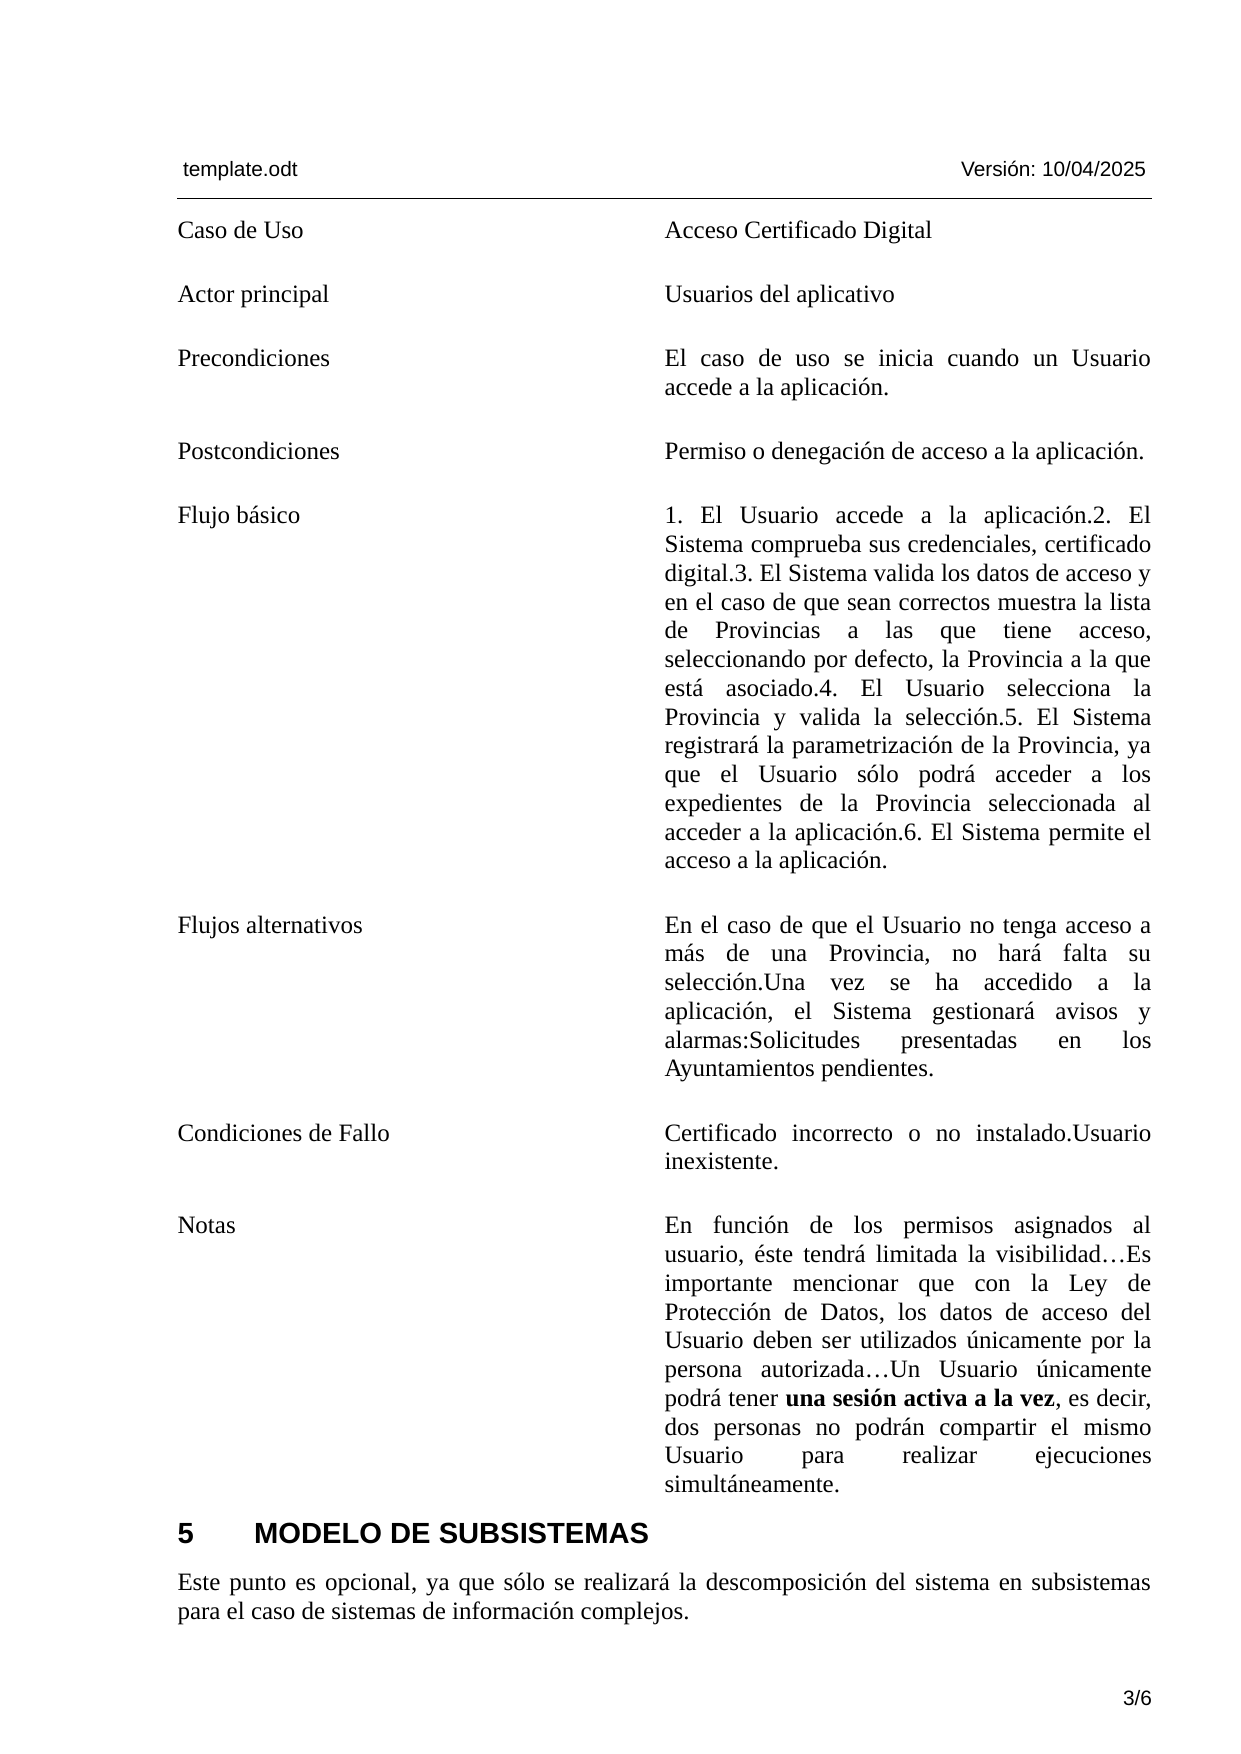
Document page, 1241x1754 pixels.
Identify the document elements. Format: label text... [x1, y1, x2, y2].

table_cell Precondiciones [177, 326, 664, 419]
table_cell Postcondiciones [177, 419, 664, 483]
table_cell Actor principal [177, 262, 664, 326]
table_header Acceso Certificado Digital [664, 199, 1152, 262]
table_cell En función de los permisos asignados al usuario, éste tendrá limitada la visibilidad…Es importante mencionar que con la Ley de Protección de Datos, los datos de acceso del Usuario deben ser utilizados únicamente por la persona autorizada…Un Usuario únicamente podrá tener una sesión activa a la vez, es decir, dos personas no podrán compartir el mismo Usuario para realizar ejecuciones simultáneamente. [664, 1193, 1152, 1516]
table_cell El caso de uso se inicia cuando un Usuario accede a la aplicación. [664, 326, 1152, 419]
table_cell Certificado incorrecto o no instalado.Usuario inexistente. [664, 1100, 1152, 1193]
table_header Caso de Uso [177, 199, 664, 262]
table_cell Notas [177, 1193, 664, 1516]
table_cell Condiciones de Fallo [177, 1100, 664, 1193]
table_cell Flujos alternativos [177, 892, 664, 1100]
table_cell En el caso de que el Usuario no tenga acceso a más de una Provincia, no hará falta su selección.Una vez se ha accedido a la aplicación, el Sistema gestionará avisos y alarmas:Solicitudes presentadas en los Ayuntamientos pendientes. [664, 892, 1152, 1100]
table_cell Permiso o denegación de acceso a la aplicación. [664, 419, 1152, 483]
subtitle MODELO DE SUBSISTEMAS [177, 1516, 1152, 1549]
table_cell Usuarios del aplicativo [664, 262, 1152, 326]
table_cell 1. El Usuario accede a la aplicación.2. El Sistema comprueba sus credenciales, certificado digital.3. El Sistema valida los datos de acceso y en el caso de que sean correctos muestra la lista de Provincias a las que tiene acceso, seleccionando por defecto, la Provincia a la que está asociado.4. El Usuario selecciona la Provincia y valida la selección.5. El Sistema registrará la parametrización de la Provincia, ya que el Usuario sólo podrá acceder a los expedientes de la Provincia seleccionada al acceder a la aplicación.6. El Sistema permite el acceso a la aplicación. [664, 483, 1152, 892]
table_cell Flujo básico [177, 483, 664, 892]
text Este punto es opcional, ya que sólo se realizará la descomposición del sistema en subsistemas para el caso de sistemas de información complejos. [177, 1567, 1152, 1624]
